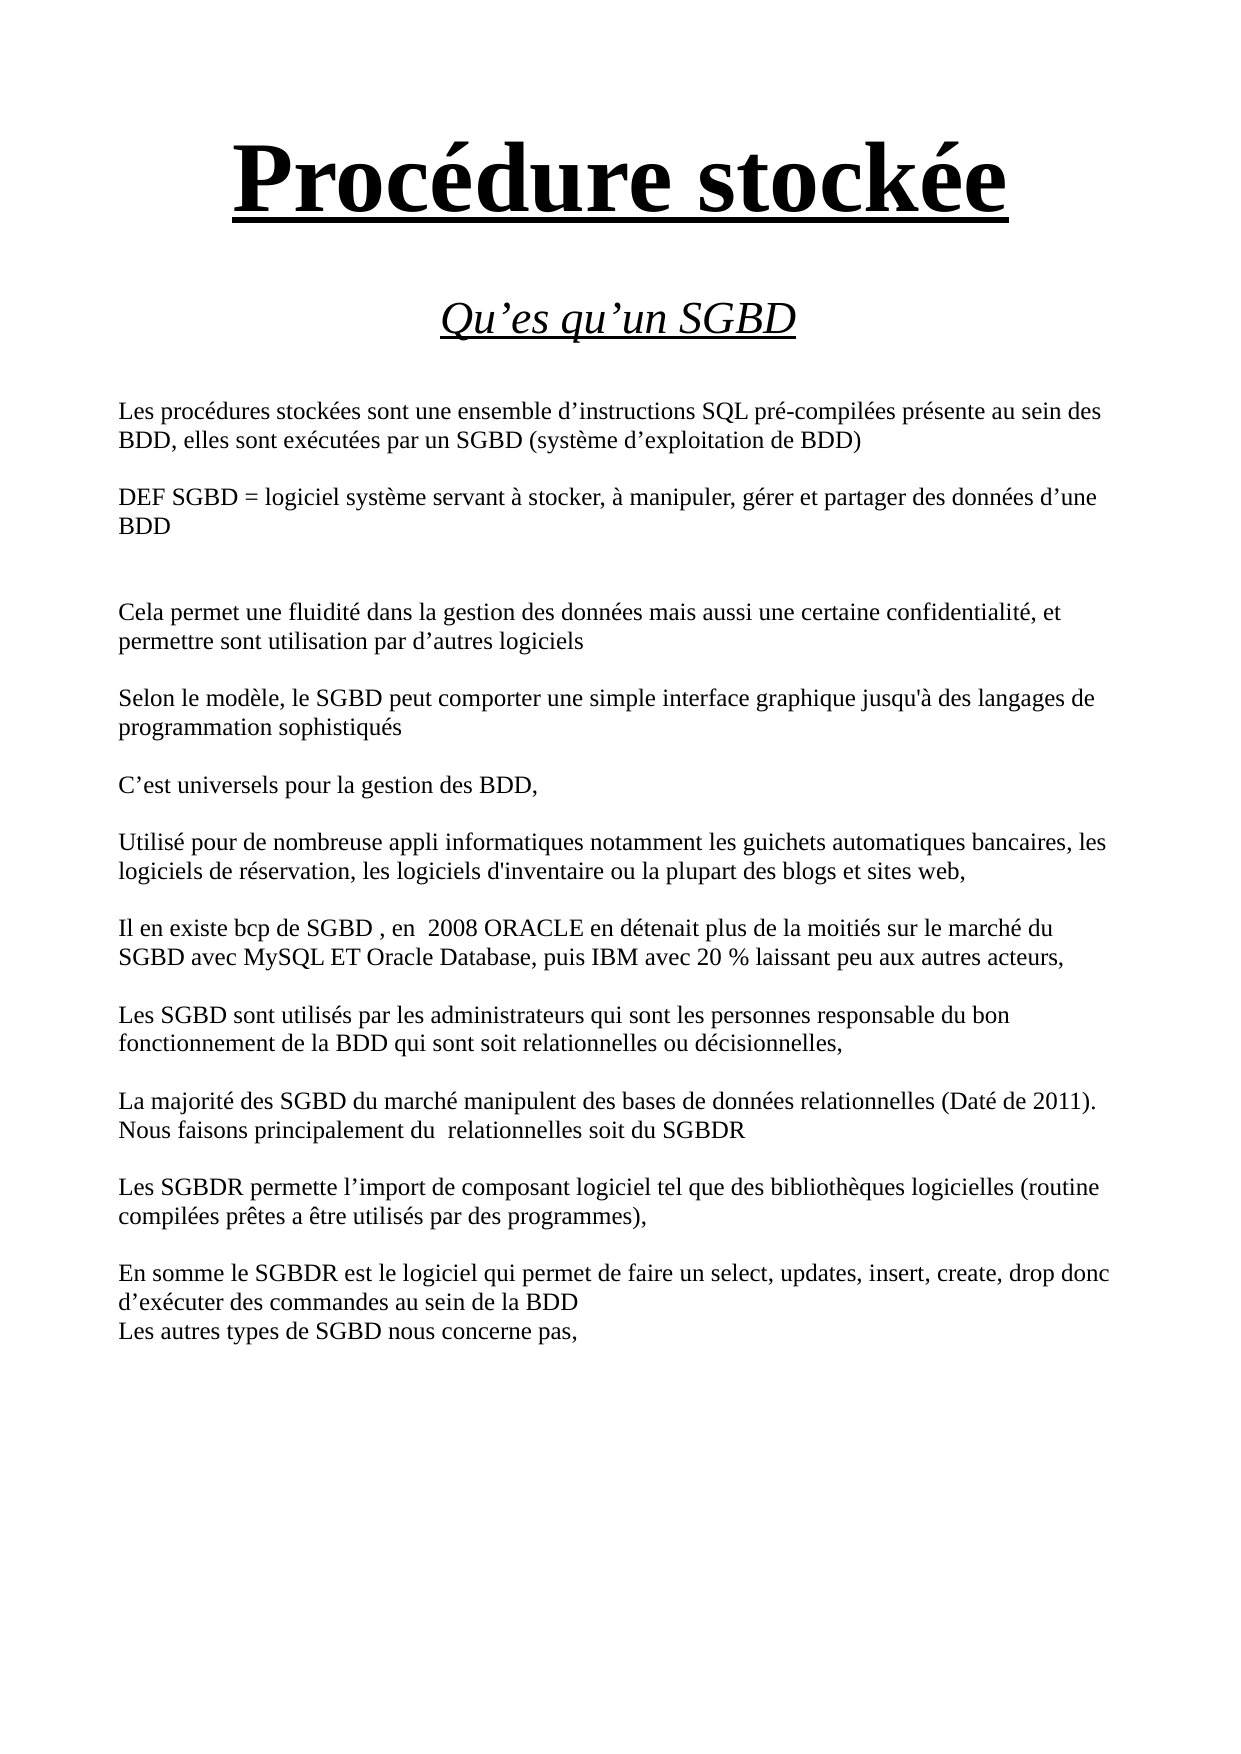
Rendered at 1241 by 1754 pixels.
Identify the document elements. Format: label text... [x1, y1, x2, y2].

text Cela permet une fluidité dans la gestion des données mais aussi une certaine confidentialité, et permettre sont utilisation par d’autres logiciels [118, 597, 1122, 655]
text Utilisé pour de nombreuse appli informatiques notamment les guichets automatiques bancaires, les logiciels de réservation, les logiciels d'inventaire ou la plupart des blogs et sites web, [118, 827, 1122, 885]
text Les procédures stockées sont une ensemble d’instructions SQL pré-compilées présente au sein des BDD, elles sont exécutées par un SGBD (système d’exploitation de BDD) [118, 396, 1122, 453]
text Procédure stockée [118, 118, 1122, 233]
text En somme le SGBDR est le logiciel qui permet de faire un select, updates, insert, create, drop donc d’exécuter des commandes au sein de la BDD [118, 1258, 1122, 1316]
text Les autres types de SGBD nous concerne pas, [118, 1316, 1122, 1345]
text La majorité des SGBD du marché manipulent des bases de données relationnelles (Daté de 2011). [118, 1086, 1122, 1115]
text Qu’es qu’un SGBD [118, 291, 1122, 343]
text C’est universels pour la gestion des BDD, [118, 770, 1122, 798]
text Nous faisons principalement du relationnelles soit du SGBDR [118, 1115, 1122, 1143]
text Les SGBD sont utilisés par les administrateurs qui sont les personnes responsable du bon fonctionnement de la BDD qui sont soit relationnelles ou décisionnelles, [118, 1000, 1122, 1057]
text Les SGBDR permette l’import de composant logiciel tel que des bibliothèques logicielles (routine compilées prêtes a être utilisés par des programmes), [118, 1172, 1122, 1230]
text Il en existe bcp de SGBD , en 2008 ORACLE en détenait plus de la moitiés sur le marché du SGBD avec MySQL ET Oracle Database, puis IBM avec 20 % laissant peu aux autres acteurs, [118, 913, 1122, 971]
text DEF SGBD = logiciel système servant à stocker, à manipuler, gérer et partager des données d’une BDD [118, 482, 1122, 540]
text Selon le modèle, le SGBD peut comporter une simple interface graphique jusqu'à des langages de programmation sophistiqués [118, 683, 1122, 741]
